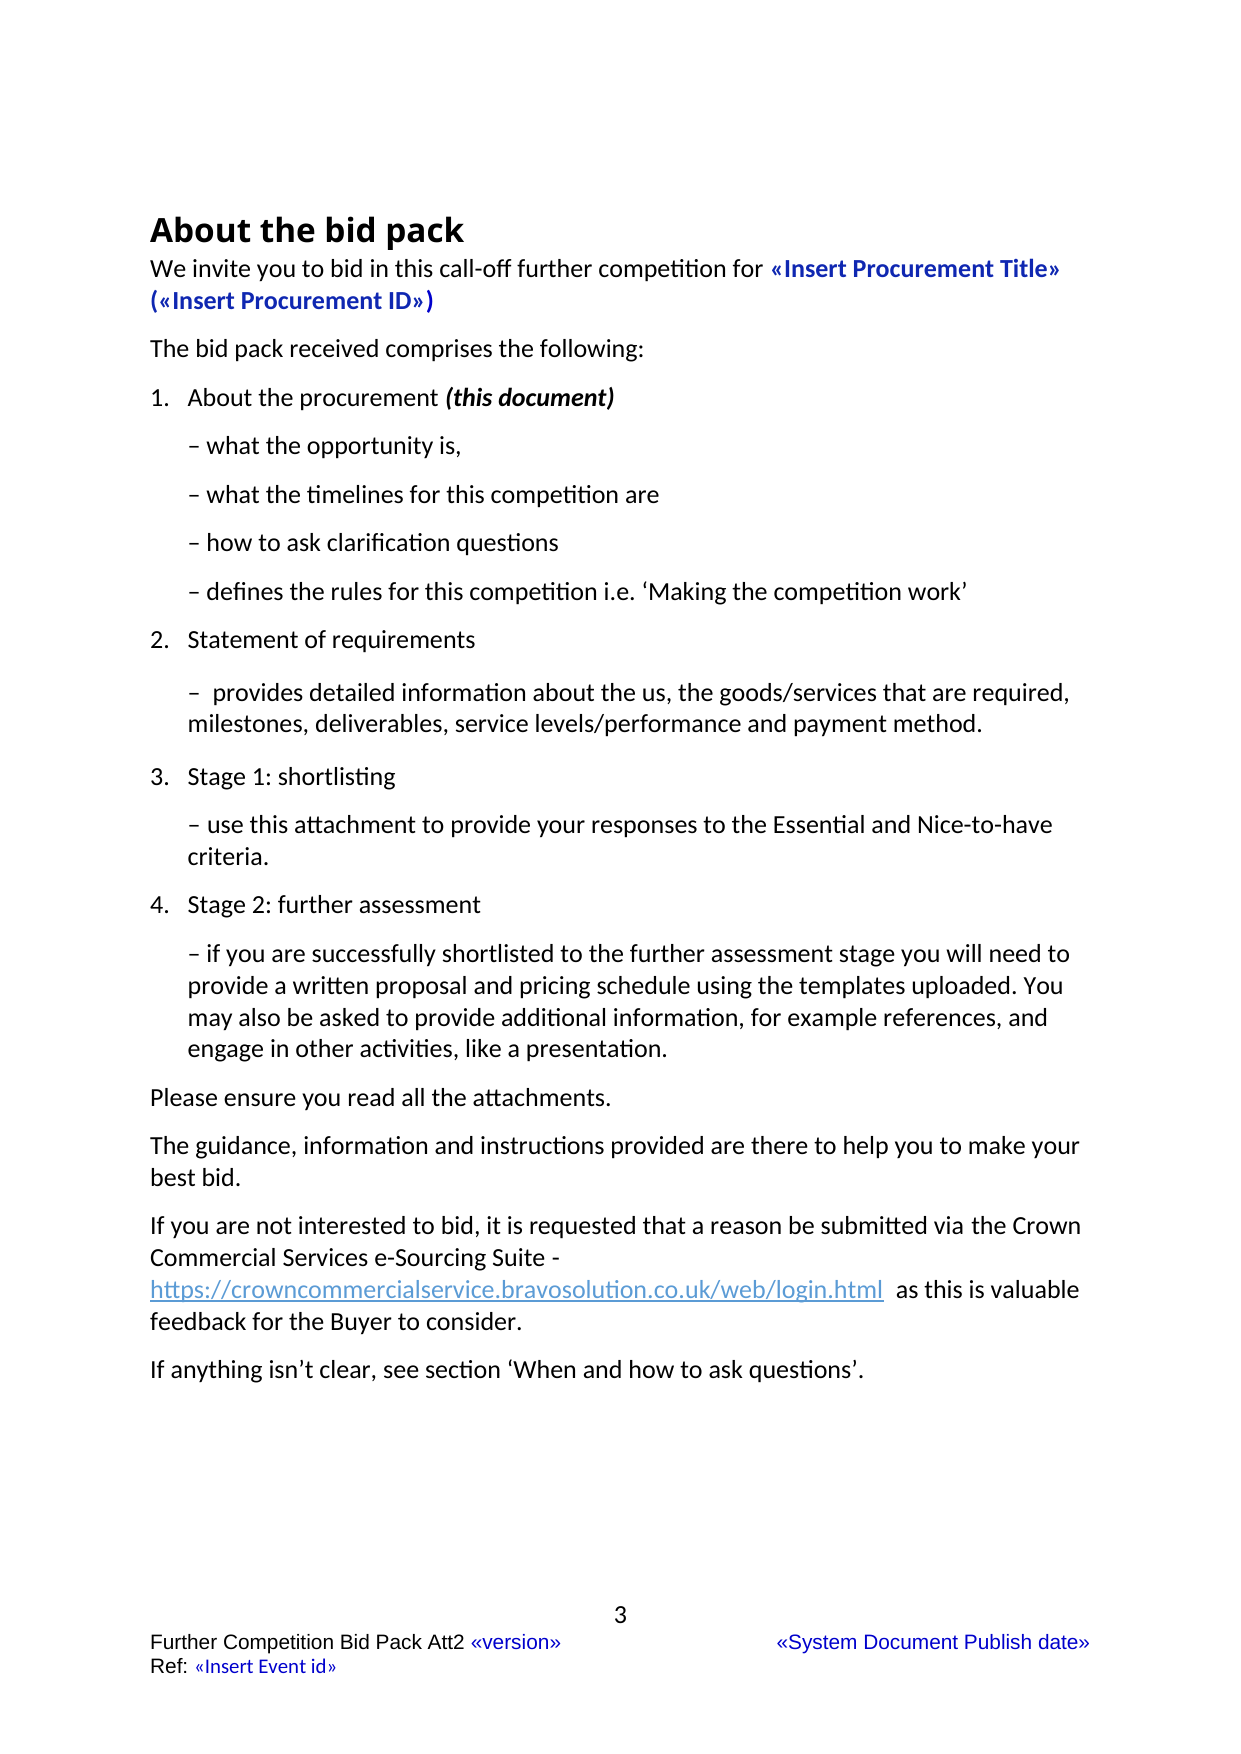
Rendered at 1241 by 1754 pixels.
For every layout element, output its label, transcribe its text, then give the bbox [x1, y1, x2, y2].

list – if you are successfully shortlisted to the further assessment stage you will need to provide a written proposal and pricing schedule using the templates uploaded. You may also be asked to provide additional information, for example references, and engage in other activities, like a presentation. [187, 937, 1090, 1064]
text The guidance, information and instructions provided are there to help you to make your best bid. [150, 1129, 1090, 1193]
text – provides detailed information about the us, the goods/services that are required, milestones, deliverables, service levels/performance and payment method. [187, 676, 1090, 739]
list Stage 2: further assessment [150, 889, 1090, 920]
list – use this attachment to provide your responses to the Essential and Nice-to-have criteria. [187, 808, 1090, 872]
text If you are not interested to bid, it is requested that a reason be submitted via the Crown Commercial Services e-Sourcing Suite - https://crowncommercialservice.bravosolution.co.uk/web/login.html as this is valuable feedback for the Buyer to consider. [150, 1209, 1090, 1337]
text – defines the rules for this competition i.e. ‘Making the competition work’ [187, 574, 1090, 606]
subtitle About the bid pack [150, 207, 1090, 252]
text The bid pack received comprises the following: [150, 332, 1090, 364]
list Statement of requirements [150, 623, 1090, 655]
text We invite you to bid in this call-off further competition for «Insert Procurement Title» («Insert Procurement ID») [150, 252, 1090, 316]
text If anything isn’t clear, see section ‘When and how to ask questions’. [150, 1353, 1090, 1385]
text Please ensure you read all the attachments. [150, 1081, 1090, 1113]
text – what the opportunity is, [187, 429, 1090, 461]
text – how to ask clarification questions [187, 526, 1090, 558]
text – what the timelines for this competition are [187, 478, 1090, 509]
list Stage 1: shortlisting [150, 760, 1090, 792]
list About the procurement (this document) [150, 381, 1090, 413]
